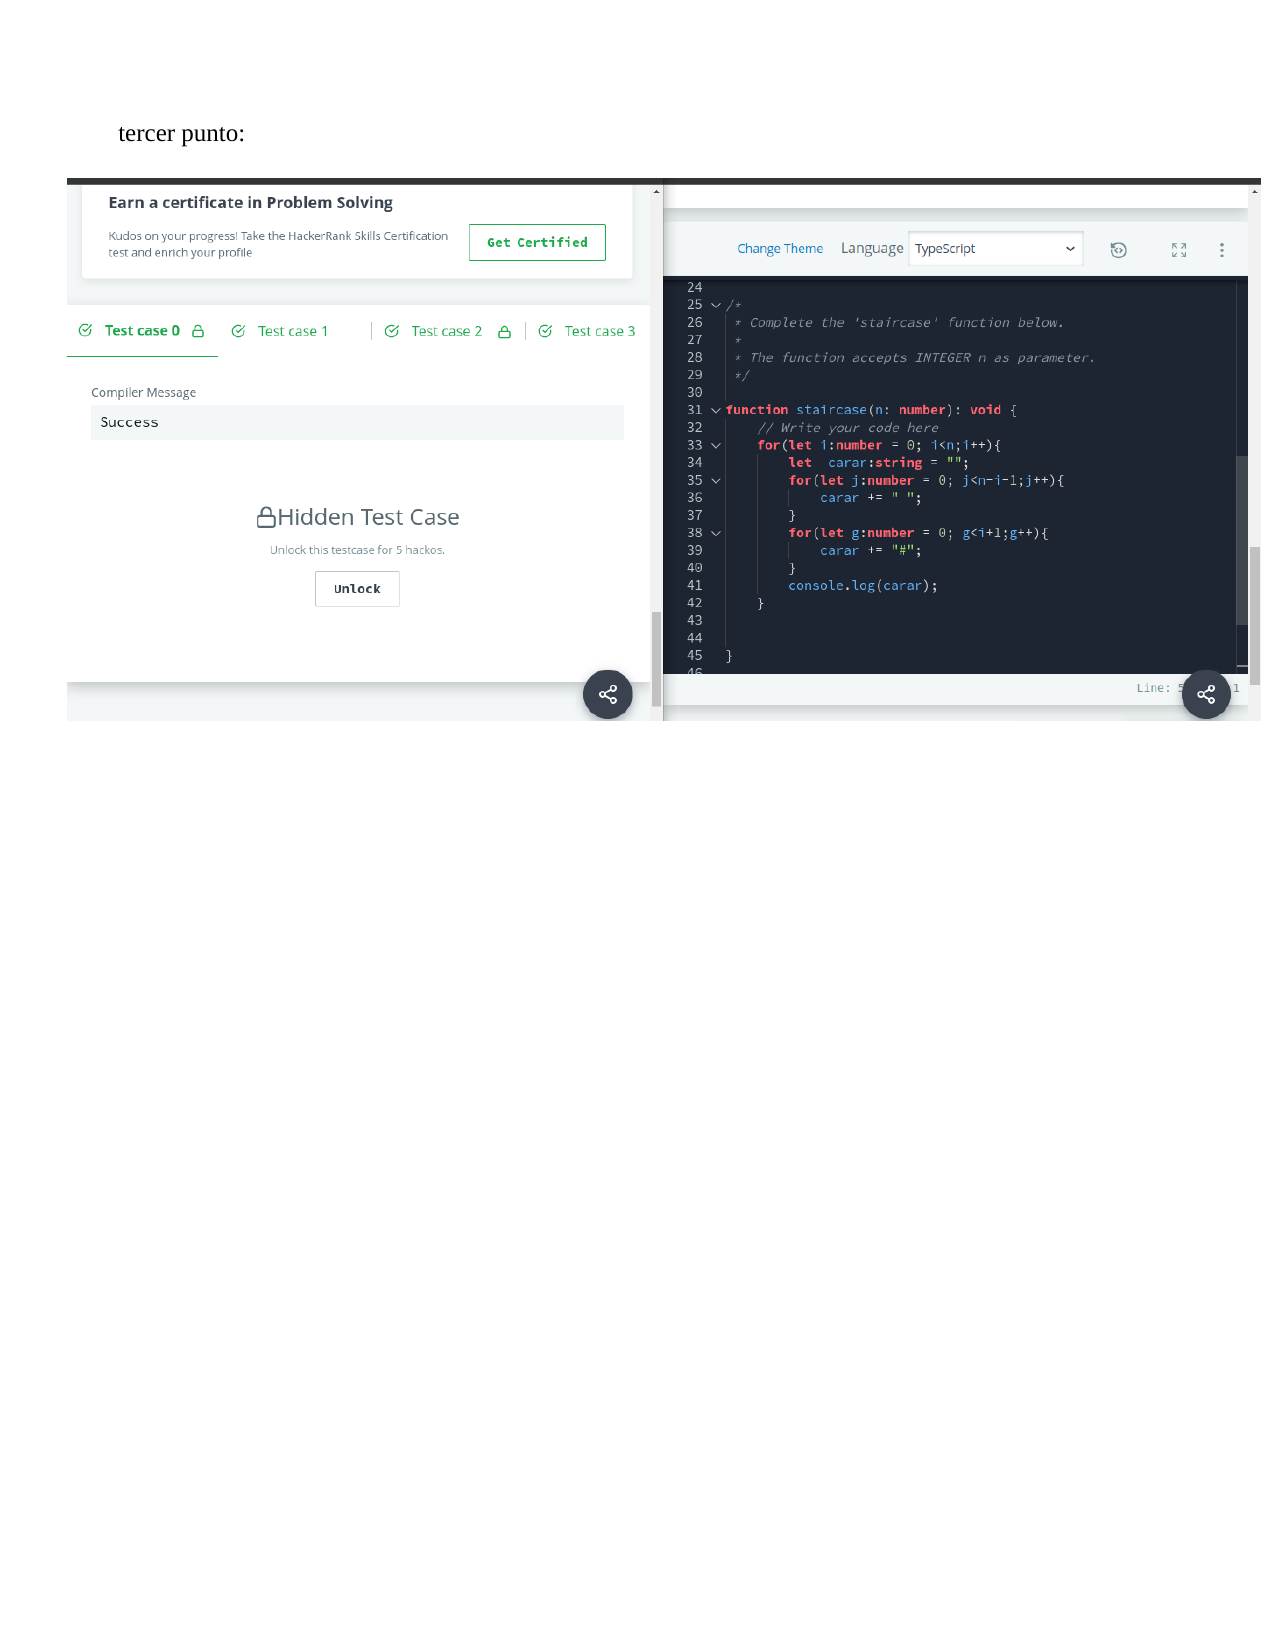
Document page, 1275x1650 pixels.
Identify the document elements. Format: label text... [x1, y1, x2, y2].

text tercer punto: [118, 118, 1157, 176]
picture [67, 178, 1261, 721]
